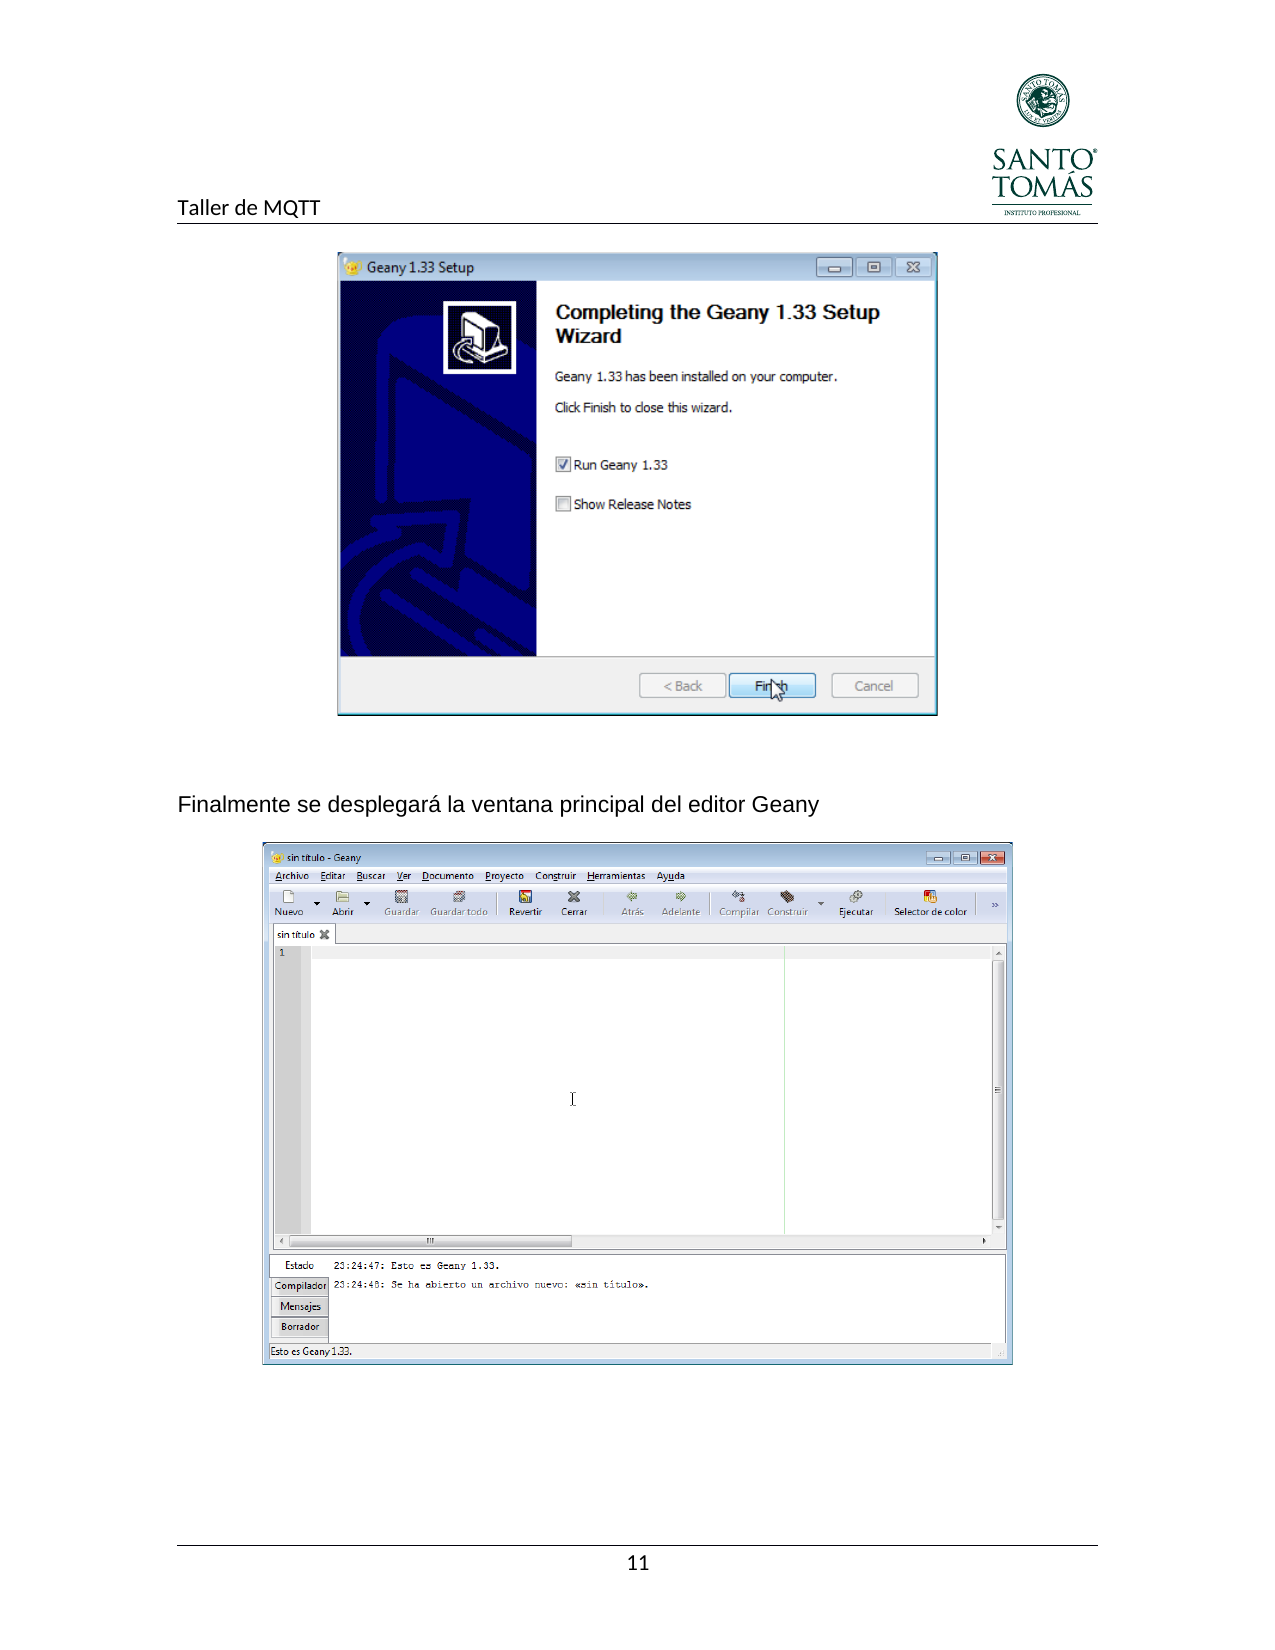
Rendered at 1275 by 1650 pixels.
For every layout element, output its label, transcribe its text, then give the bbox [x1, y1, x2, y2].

picture [337, 252, 938, 716]
text Finalmente se desplegará la ventana principal del editor Geany [177, 791, 1098, 818]
picture [262, 842, 1013, 1365]
